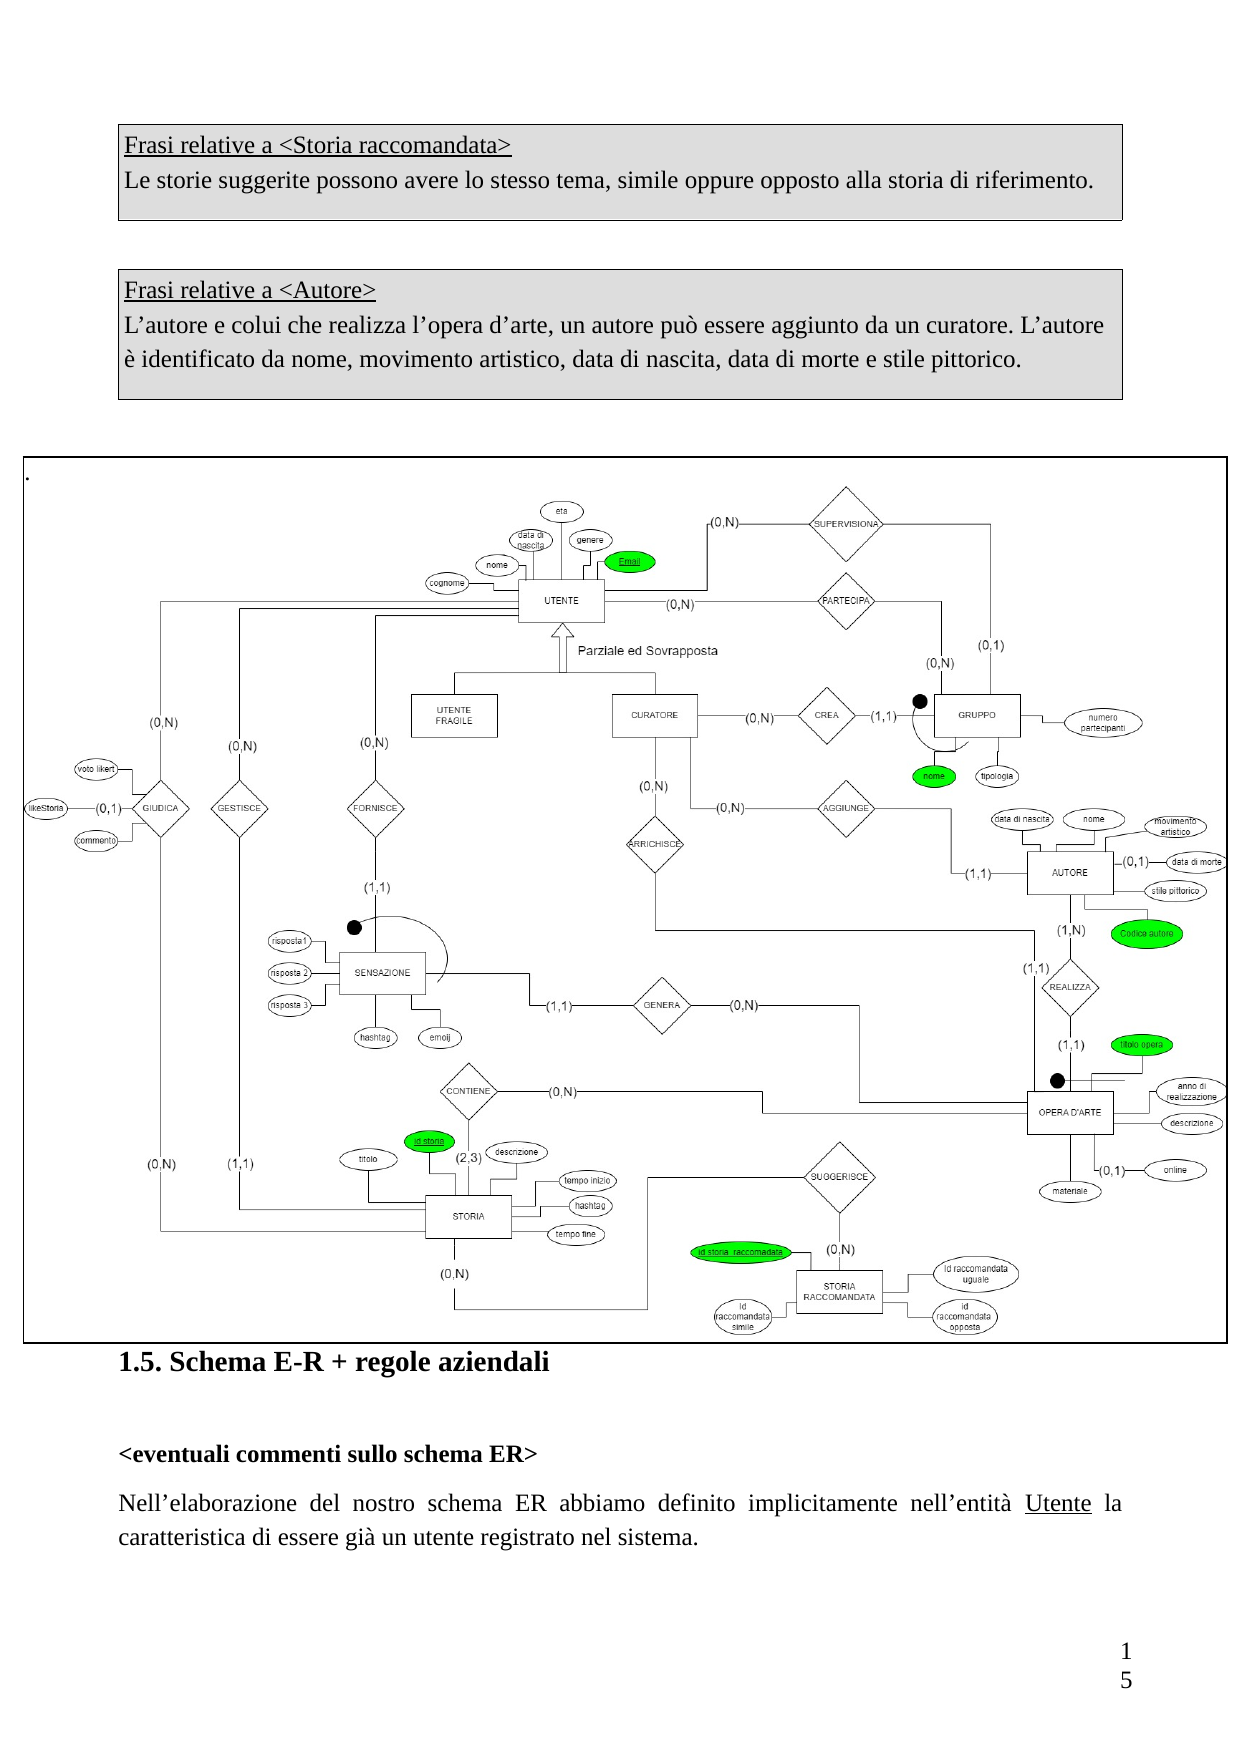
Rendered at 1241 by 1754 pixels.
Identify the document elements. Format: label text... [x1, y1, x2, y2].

text Nell’elaborazione del nostro schema ER abbiamo definito implicitamente nell’entità Utente la caratteristica di essere già un utente registrato nel sistema. [118, 1488, 1122, 1551]
subtitle [118, 425, 1122, 456]
subtitle [24, 1335, 1226, 1342]
table_header Frasi relative a <Storia raccomandata> Le storie suggerite possono avere lo stesso tema, simile oppure opposto alla storia di riferimento. [119, 125, 1122, 219]
subtitle 1.5. Schema E-R + regole aziendali [118, 1344, 1122, 1377]
text . [24, 458, 1226, 486]
table_header Frasi relative a <Autore> L’autore e colui che realizza l’opera d’arte, un autore può essere aggiunto da un curatore. L’autore è identificato da nome, movimento artistico, data di nascita, data di morte e stile pittorico. [119, 270, 1122, 399]
text <eventuali commenti sullo schema ER> [118, 1439, 1122, 1467]
